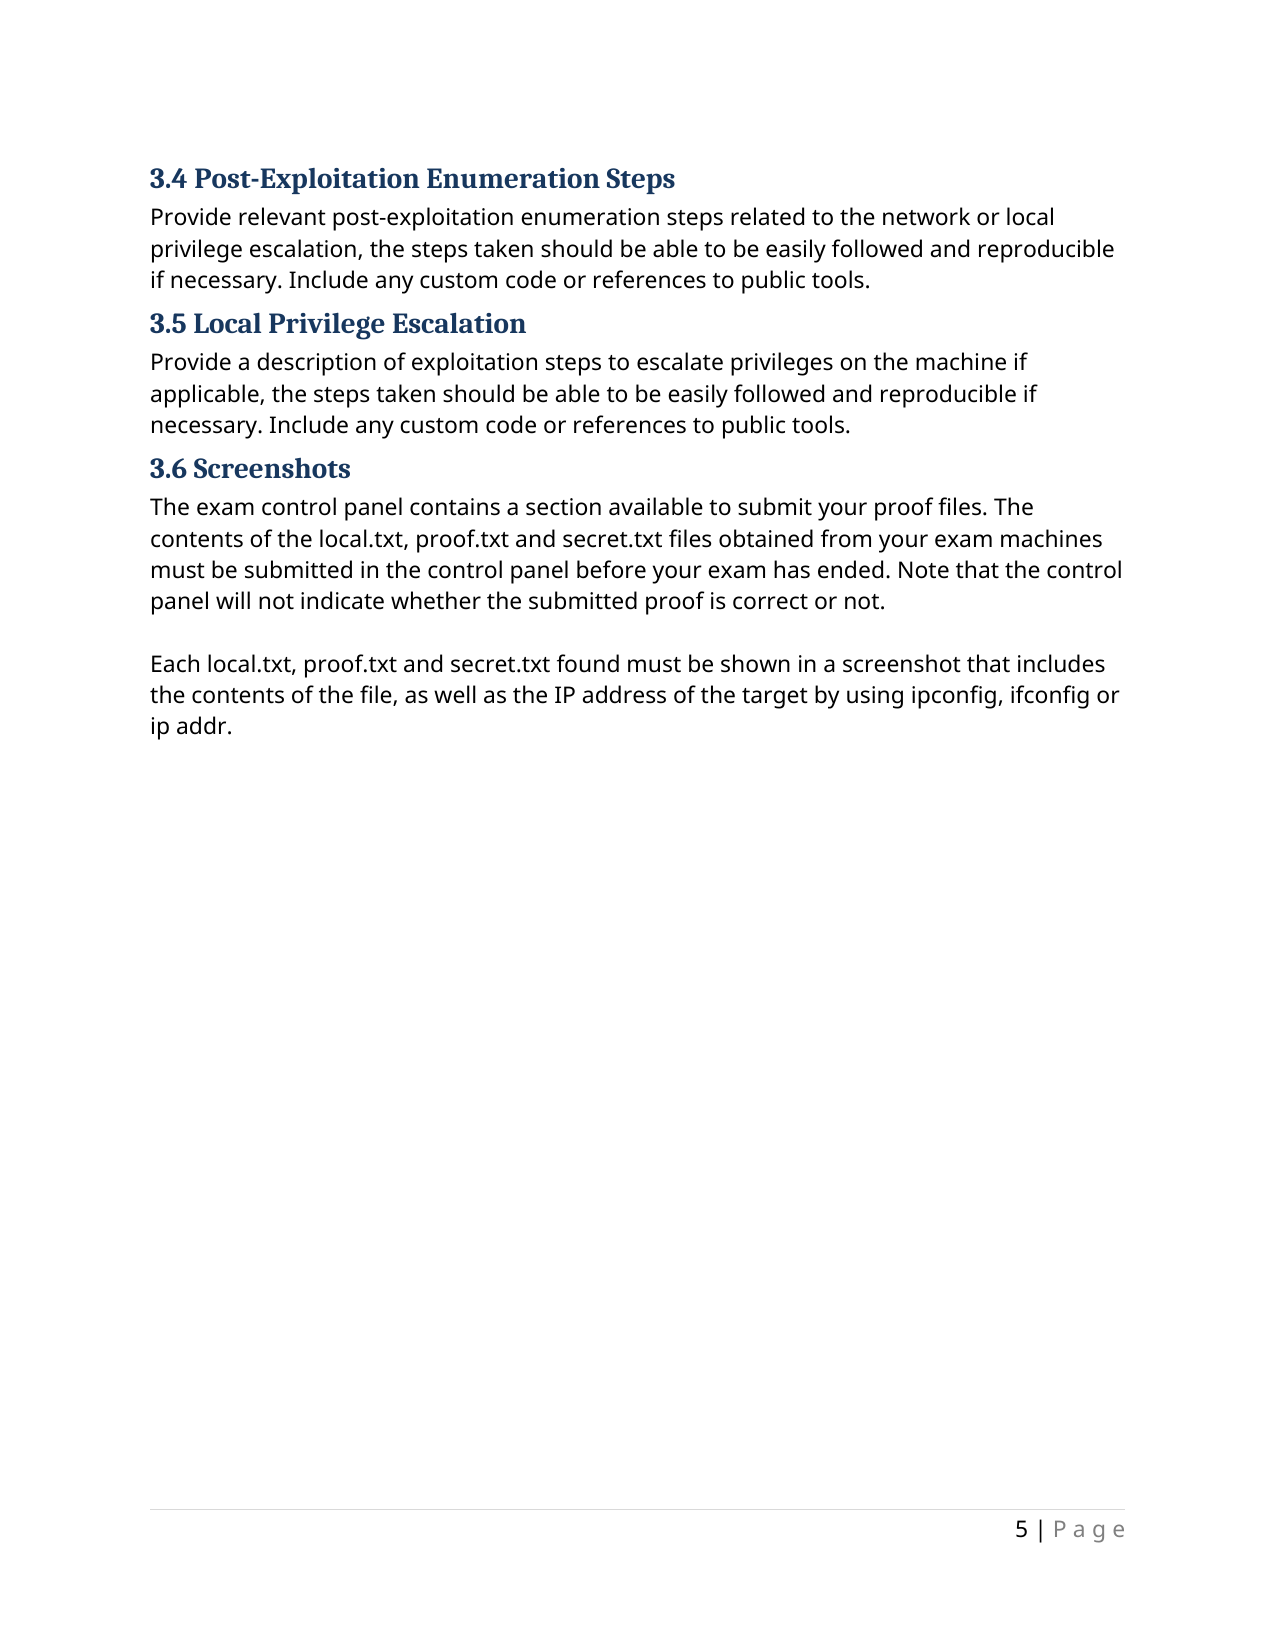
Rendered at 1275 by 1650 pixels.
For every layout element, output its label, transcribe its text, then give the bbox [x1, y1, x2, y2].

subtitle Post-Exploitation Enumeration Steps [150, 162, 1125, 195]
text The exam control panel contains a section available to submit your proof files. The contents of the local.txt, proof.txt and secret.txt files obtained from your exam machines must be submitted in the control panel before your exam has ended. Note that the control panel will not indicate whether the submitted proof is correct or not. [150, 491, 1125, 616]
subtitle Screenshots [150, 452, 1125, 485]
text Each local.txt, proof.txt and secret.txt found must be shown in a screenshot that includes the contents of the file, as well as the IP address of the target by using ipconfig, ifconfig or ip addr. [150, 647, 1125, 741]
subtitle Local Privilege Escalation [150, 307, 1125, 340]
text Provide a description of exploitation steps to escalate privileges on the machine if applicable, the steps taken should be able to be easily followed and reproducible if necessary. Include any custom code or references to public tools. [150, 346, 1125, 440]
text Provide relevant post-exploitation enumeration steps related to the network or local privilege escalation, the steps taken should be able to be easily followed and reproducible if necessary. Include any custom code or references to public tools. [150, 201, 1125, 295]
